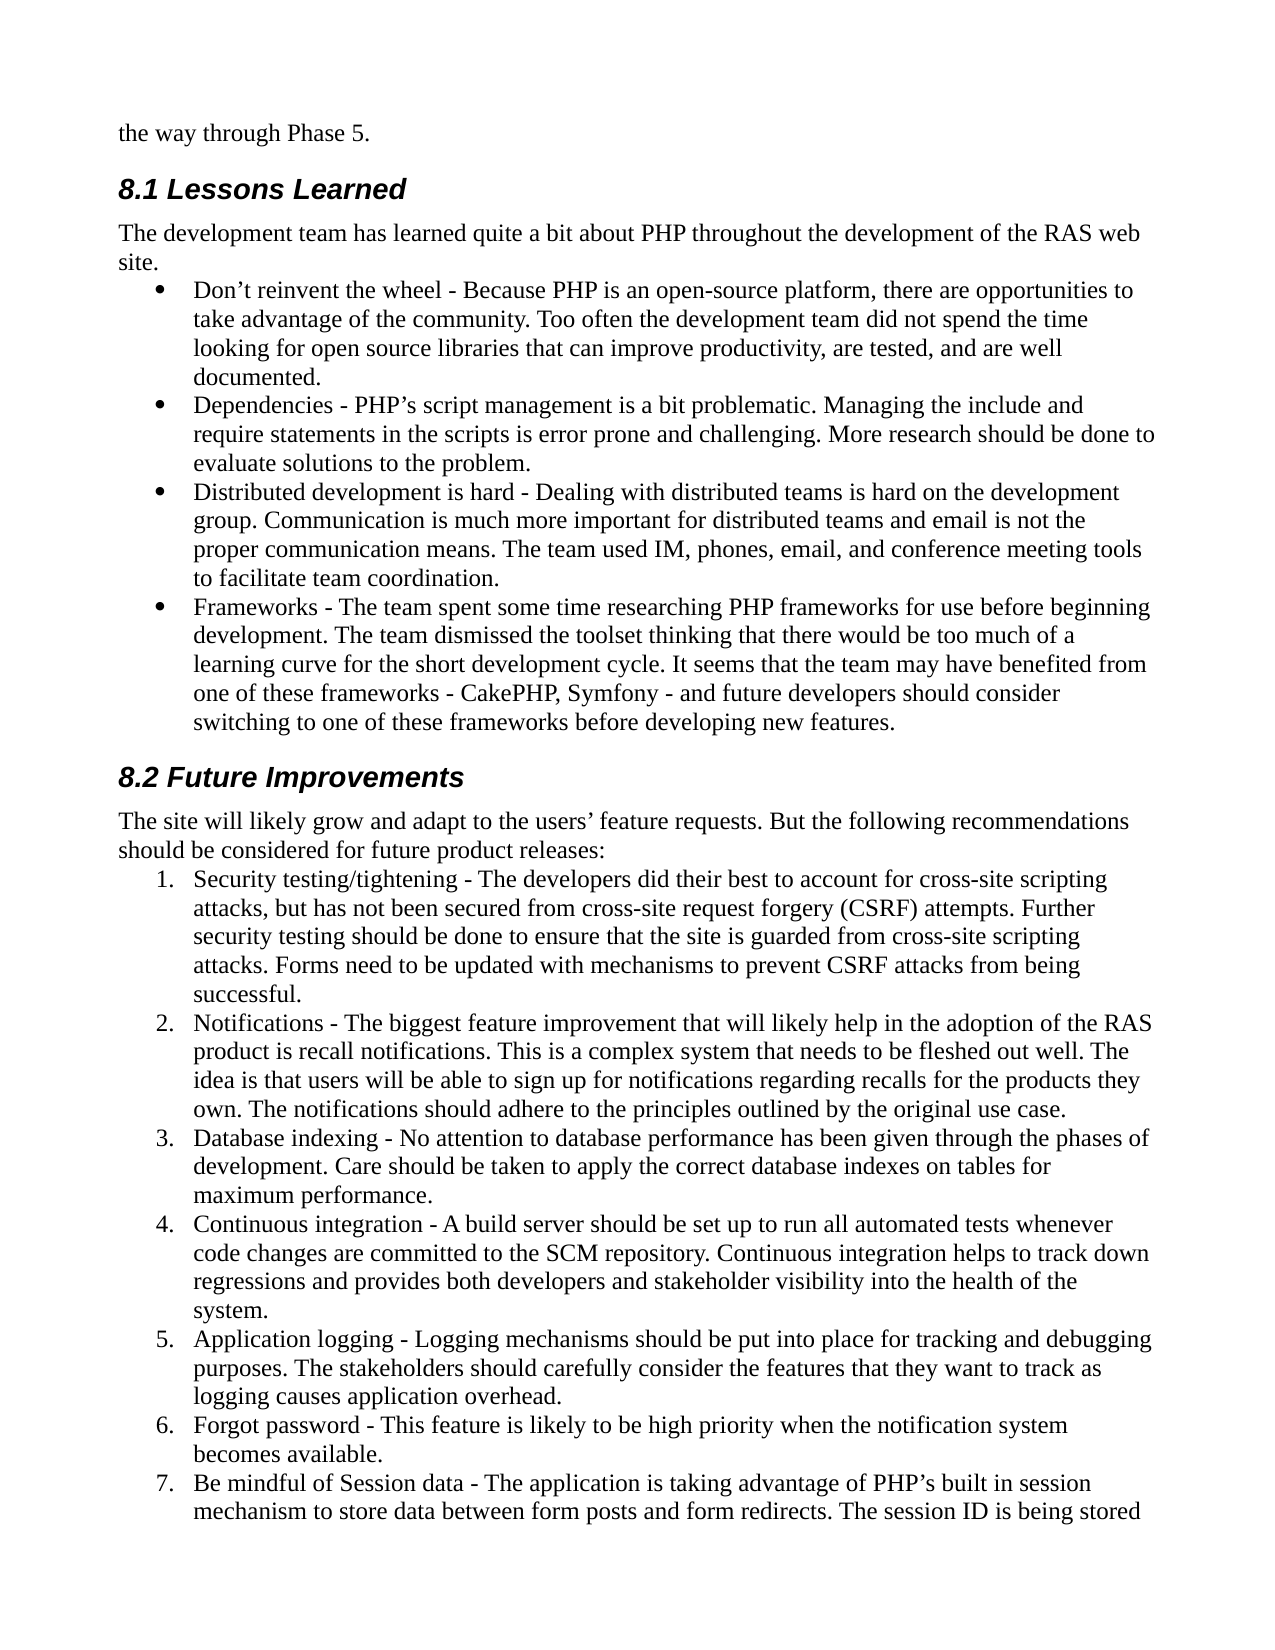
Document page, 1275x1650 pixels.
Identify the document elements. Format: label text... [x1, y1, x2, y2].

list Database indexing - No attention to database performance has been given through the phases of development. Care should be taken to apply the correct database indexes on tables for maximum performance. [156, 1123, 1157, 1209]
list Forgot password - This feature is likely to be high priority when the notification system becomes available. [156, 1410, 1157, 1468]
subtitle 8.1 Lessons Learned [118, 172, 1157, 205]
list Distributed development is hard - Dealing with distributed teams is hard on the development group. Communication is much more important for distributed teams and email is not the proper communication means. The team used IM, phones, email, and conference meeting tools to facilitate team coordination. [156, 477, 1157, 592]
text the way through Phase 5. [118, 118, 1157, 147]
list Don’t reinvent the wheel - Because PHP is an open-source platform, there are opportunities to take advantage of the community. Too often the development team did not spend the time looking for open source libraries that can improve productivity, are tested, and are well documented. [156, 275, 1157, 390]
text The development team has learned quite a bit about PHP throughout the development of the RAS web site. [118, 218, 1157, 275]
list Dependencies - PHP’s script management is a bit problematic. Managing the include and require statements in the scripts is error prone and challenging. More research should be done to evaluate solutions to the problem. [156, 390, 1157, 477]
list Frameworks - The team spent some time researching PHP frameworks for use before beginning development. The team dismissed the toolset thinking that there would be too much of a learning curve for the short development cycle. It seems that the team may have benefited from one of these frameworks - CakePHP, Symfony - and future developers should consider switching to one of these frameworks before developing new features. [156, 592, 1157, 735]
list Be mindful of Session data - The application is taking advantage of PHP’s built in session mechanism to store data between form posts and form redirects. The session ID is being stored [156, 1468, 1157, 1525]
text The site will likely grow and adapt to the users’ feature requests. But the following recommendations should be considered for future product releases: [118, 806, 1157, 864]
list Application logging - Logging mechanisms should be put into place for tracking and debugging purposes. The stakeholders should carefully consider the features that they want to track as logging causes application overhead. [156, 1324, 1157, 1410]
list Security testing/tightening - The developers did their best to account for cross-site scripting attacks, but has not been secured from cross-site request forgery (CSRF) attempts. Further security testing should be done to ensure that the site is guarded from cross-site scripting attacks. Forms need to be updated with mechanisms to prevent CSRF attacks from being successful. [156, 864, 1157, 1008]
list Notifications - The biggest feature improvement that will likely help in the adoption of the RAS product is recall notifications. This is a complex system that needs to be fleshed out well. The idea is that users will be able to sign up for notifications regarding recalls for the products they own. The notifications should adhere to the principles outlined by the original use case. [156, 1008, 1157, 1123]
list Continuous integration - A build server should be set up to run all automated tests whenever code changes are committed to the SCM repository. Continuous integration helps to track down regressions and provides both developers and stakeholder visibility into the health of the system. [156, 1209, 1157, 1324]
subtitle 8.2 Future Improvements [118, 760, 1157, 794]
